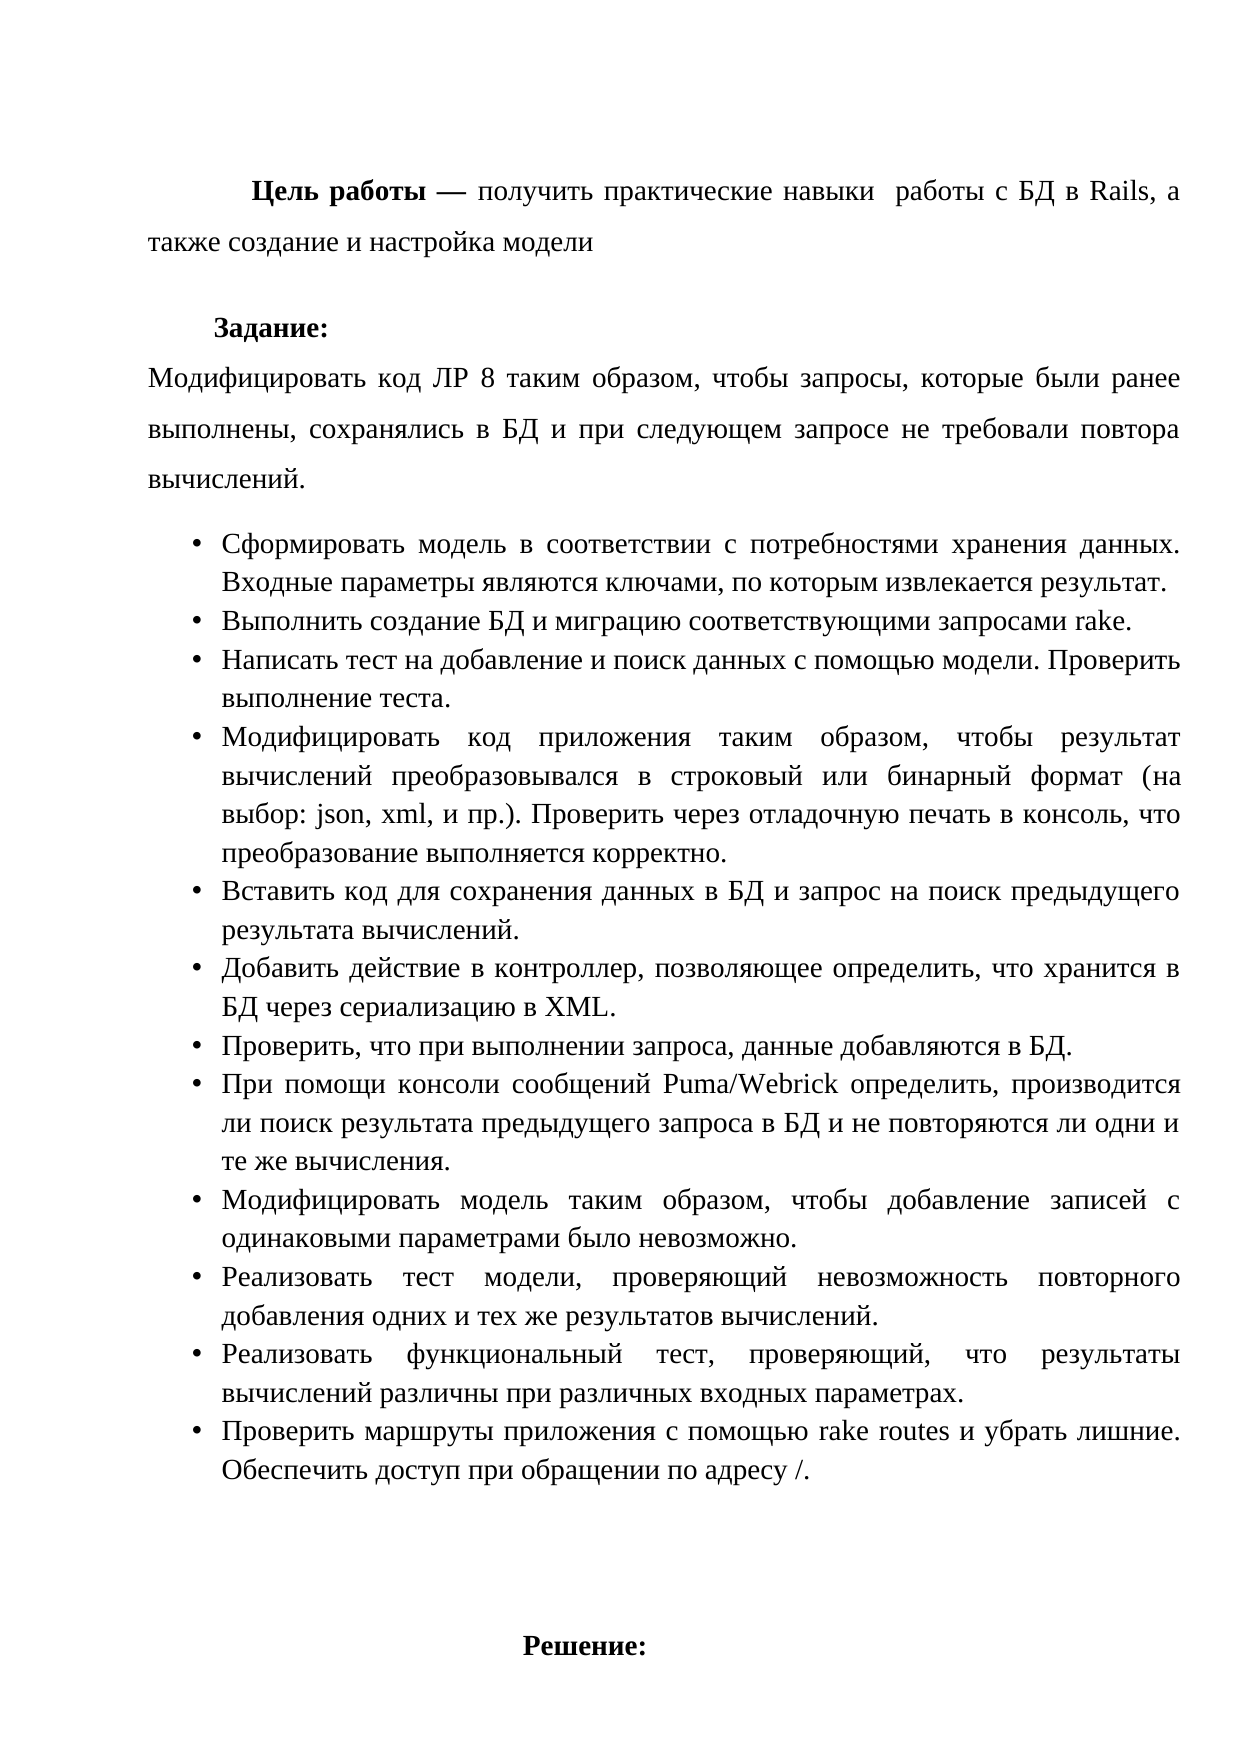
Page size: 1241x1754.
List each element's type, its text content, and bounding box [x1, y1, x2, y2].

text Цель работы — получить практические навыки работы с БД в Rails, а также создание и настройка модели [148, 173, 1181, 257]
list Модифицировать код приложения таким образом, чтобы результат вычислений преобразовывался в строковый или бинарный формат (на выбор: json, xml, и пр.). Проверить через отладочную печать в консоль, что преобразование выполняется корректно. [192, 719, 1181, 868]
list Сформировать модель в соответствии с потребностями хранения данных. Входные параметры являются ключами, по которым извлекается результат. [192, 526, 1181, 598]
list Реализовать функциональный тест, проверяющий, что результаты вычислений различны при различных входных параметрах. [192, 1336, 1181, 1408]
list Проверить, что при выполнении запроса, данные добавляются в БД. [192, 1028, 1181, 1061]
list Написать тест на добавление и поиск данных с помощью модели. Проверить выполнение теста. [192, 642, 1181, 714]
list Выполнить создание БД и миграцию соответствующими запросами rake. [192, 603, 1181, 637]
list Модифицировать модель таким образом, чтобы добавление записей с одинаковыми параметрами было невозможно. [192, 1182, 1181, 1254]
list Проверить маршруты приложения с помощью rake routes и убрать лишние. Обеспечить доступ при обращении по адресу /. [192, 1413, 1181, 1486]
list Вставить код для сохранения данных в БД и запрос на поиск предыдущего результата вычислений. [192, 873, 1181, 945]
list Реализовать тест модели, проверяющий невозможность повторного добавления одних и тех же результатов вычислений. [192, 1259, 1181, 1331]
text Решение: [223, 1628, 1181, 1661]
list При помощи консоли сообщений Puma/Webrick определить, производится ли поиск результата предыдущего запроса в БД и не повторяются ли одни и те же вычисления. [192, 1066, 1181, 1177]
list Добавить действие в контроллер, позволяющее определить, что хранится в БД через сериализацию в XML. [192, 950, 1181, 1023]
text Модифицировать код ЛР 8 таким образом, чтобы запросы, которые были ранее выполнены, сохранялись в БД и при следующем запросе не требовали повтора вычислений. [148, 360, 1181, 494]
text Задание: [148, 310, 1181, 344]
